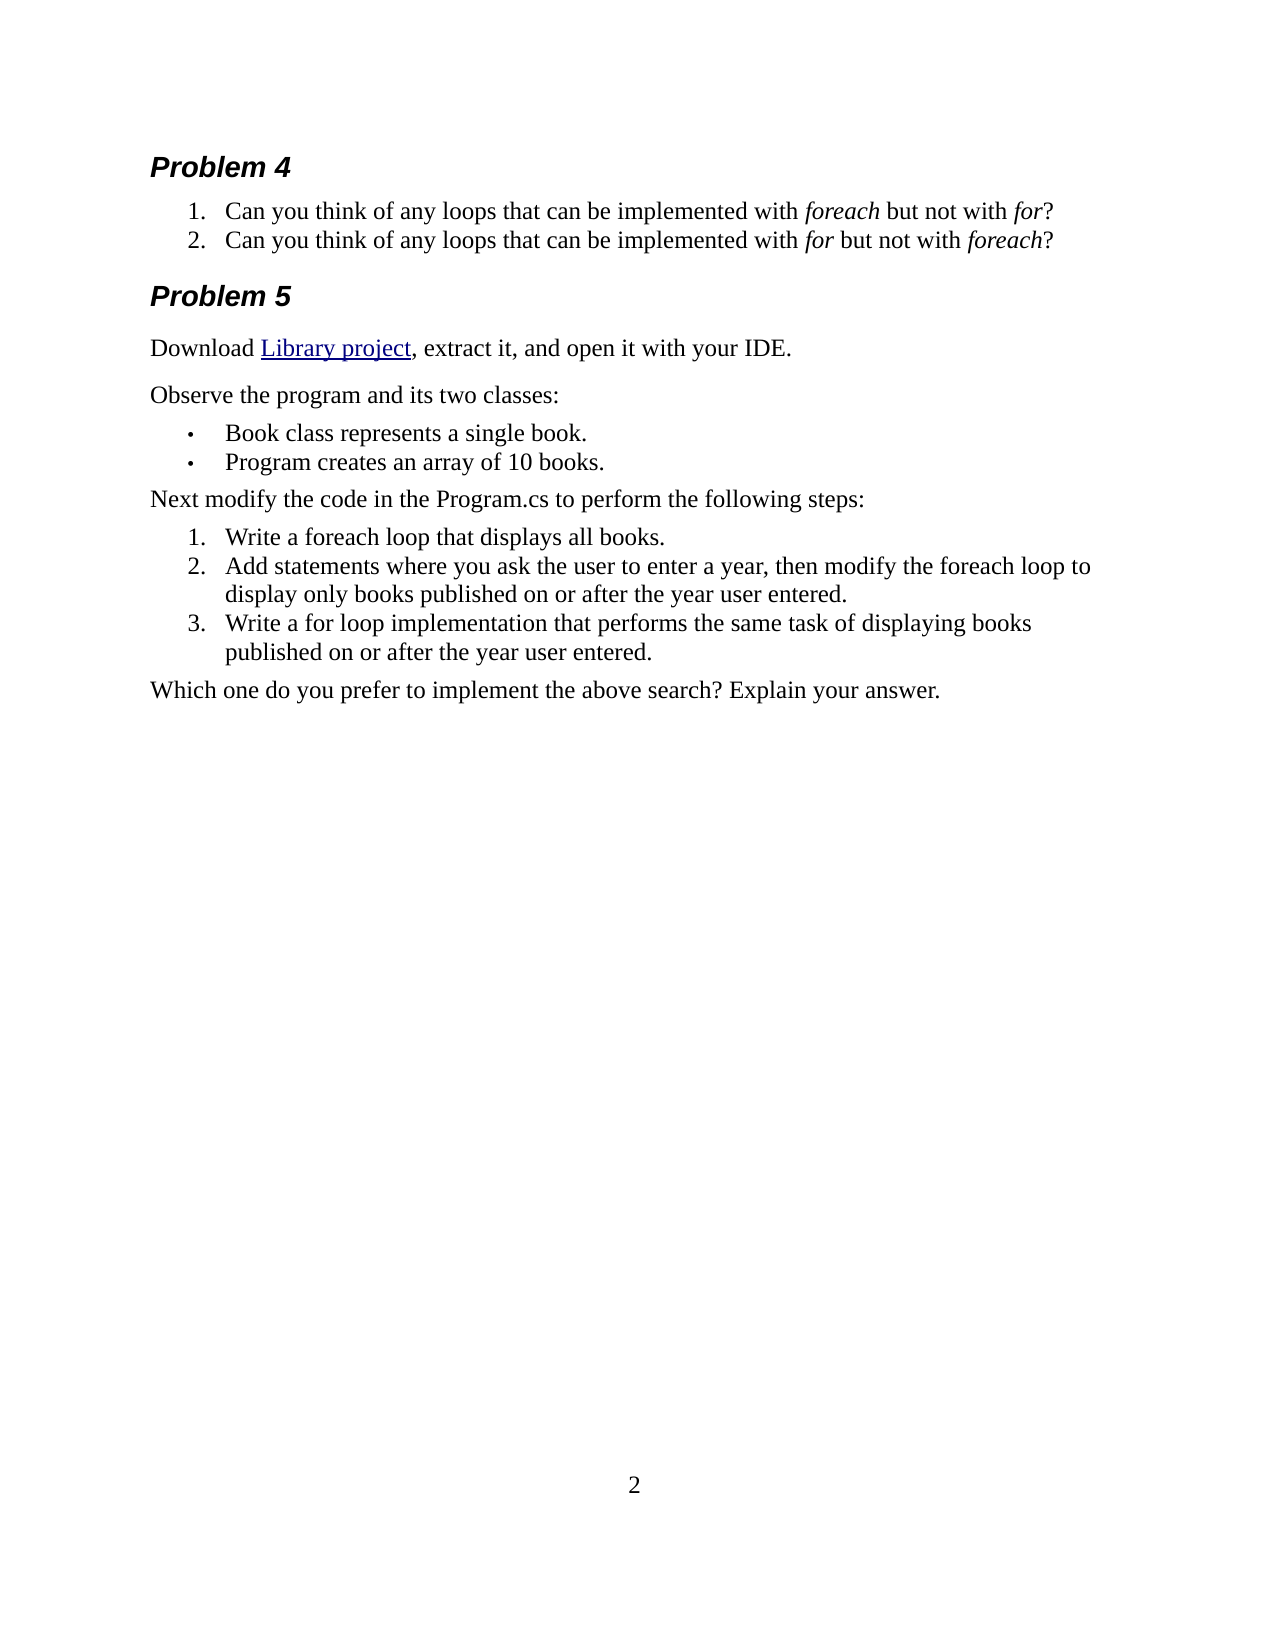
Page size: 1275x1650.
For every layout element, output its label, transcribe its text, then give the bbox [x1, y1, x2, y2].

text Download Library project, extract it, and open it with your IDE. [150, 333, 1125, 362]
list Program creates an array of 10 books. [187, 447, 1125, 475]
subtitle Problem 4 [150, 150, 1125, 183]
text Which one do you prefer to implement the above search? Explain your answer. [150, 675, 1125, 703]
text Observe the program and its two classes: [150, 380, 1125, 409]
list Book class represents a single book. [187, 418, 1125, 447]
list Can you think of any loops that can be implemented with for but not with foreach? [187, 225, 1125, 253]
list Write a for loop implementation that performs the same task of displaying books published on or after the year user entered. [187, 608, 1125, 666]
subtitle Problem 5 [150, 278, 1125, 312]
text Next modify the code in the Program.cs to perform the following steps: [150, 484, 1125, 513]
list Can you think of any loops that can be implemented with foreach but not with for? [187, 196, 1125, 225]
list Write a foreach loop that displays all books. [187, 522, 1125, 551]
list Add statements where you ask the user to enter a year, then modify the foreach loop to display only books published on or after the year user entered. [187, 551, 1125, 608]
